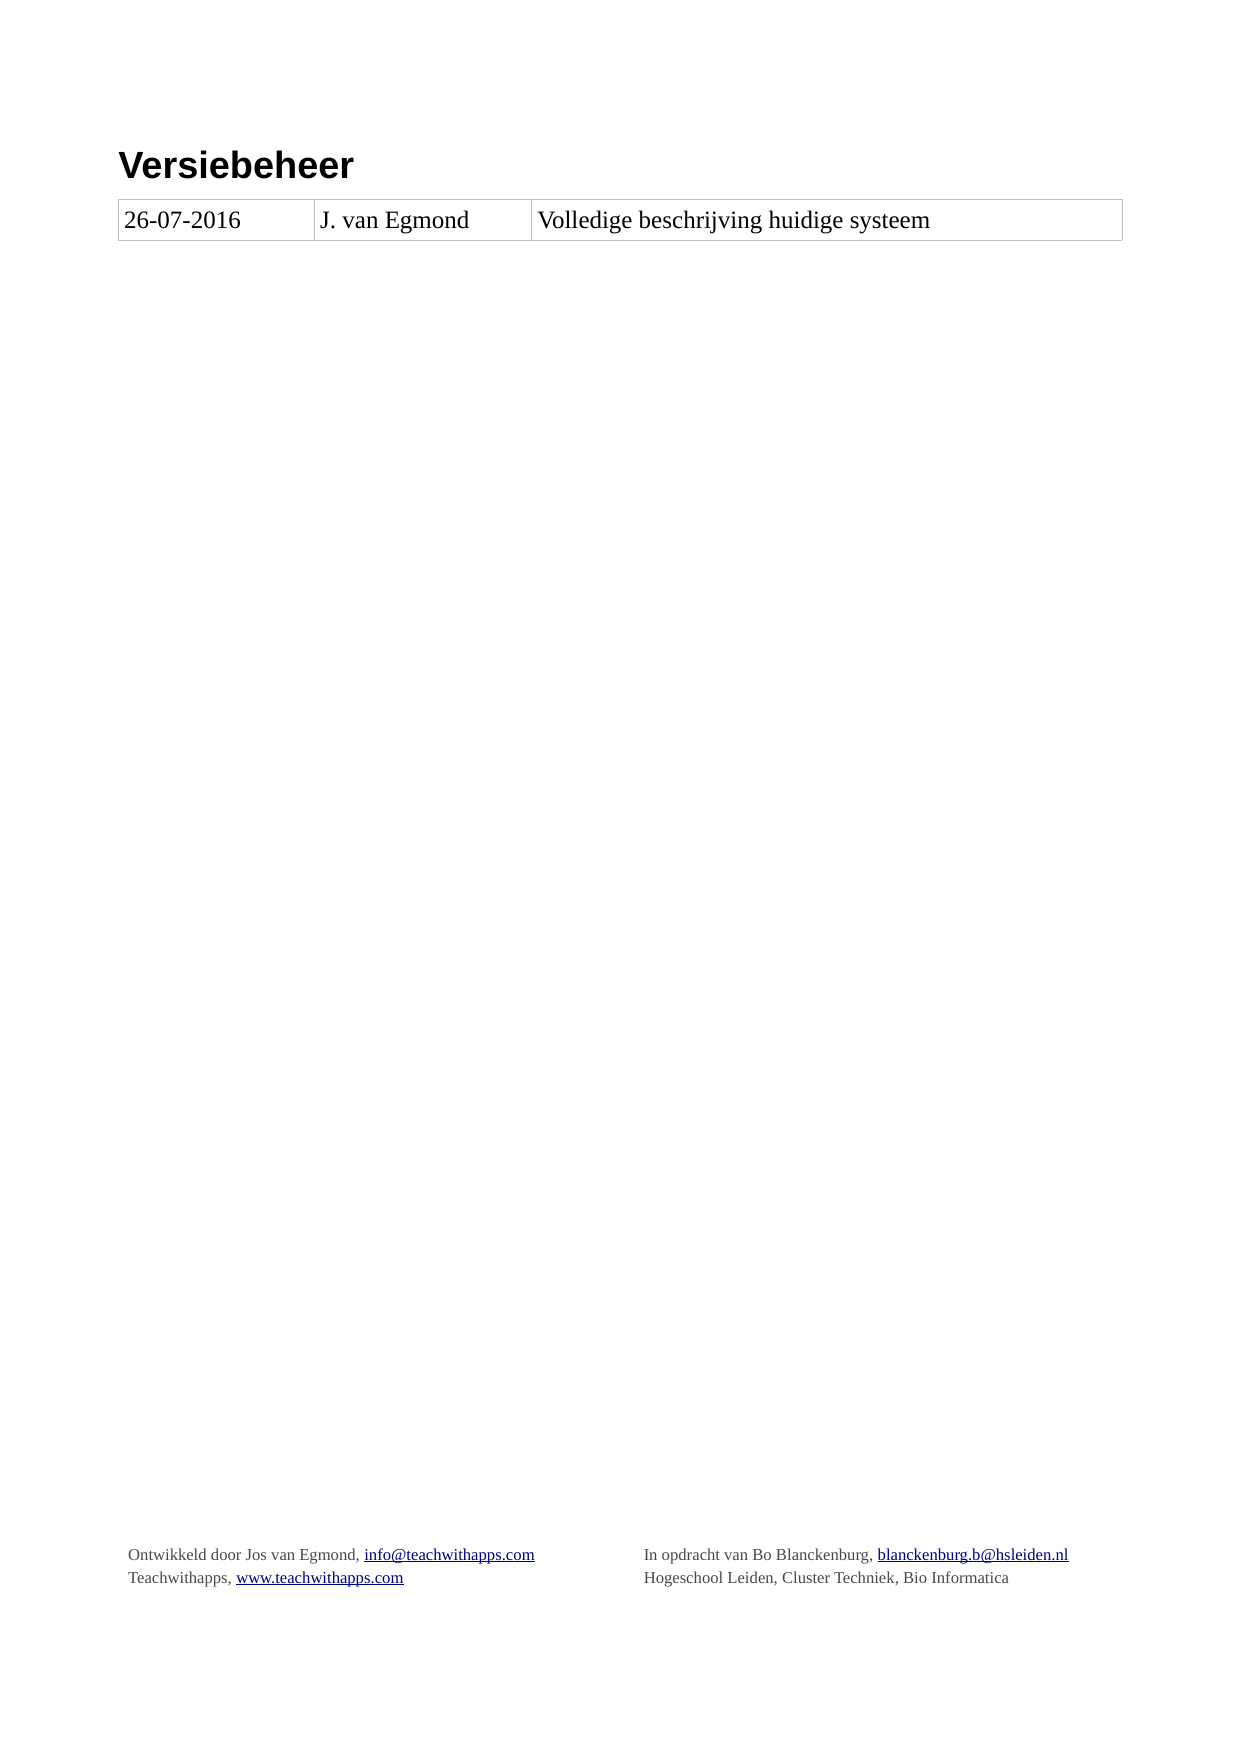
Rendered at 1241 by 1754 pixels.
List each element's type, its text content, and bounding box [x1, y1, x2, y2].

table_header Volledige beschrijving huidige systeem [532, 200, 1122, 239]
table_header 26-07-2016 [119, 200, 314, 239]
subtitle Versiebeheer [118, 143, 1122, 187]
table_header J. van Egmond [315, 200, 531, 239]
